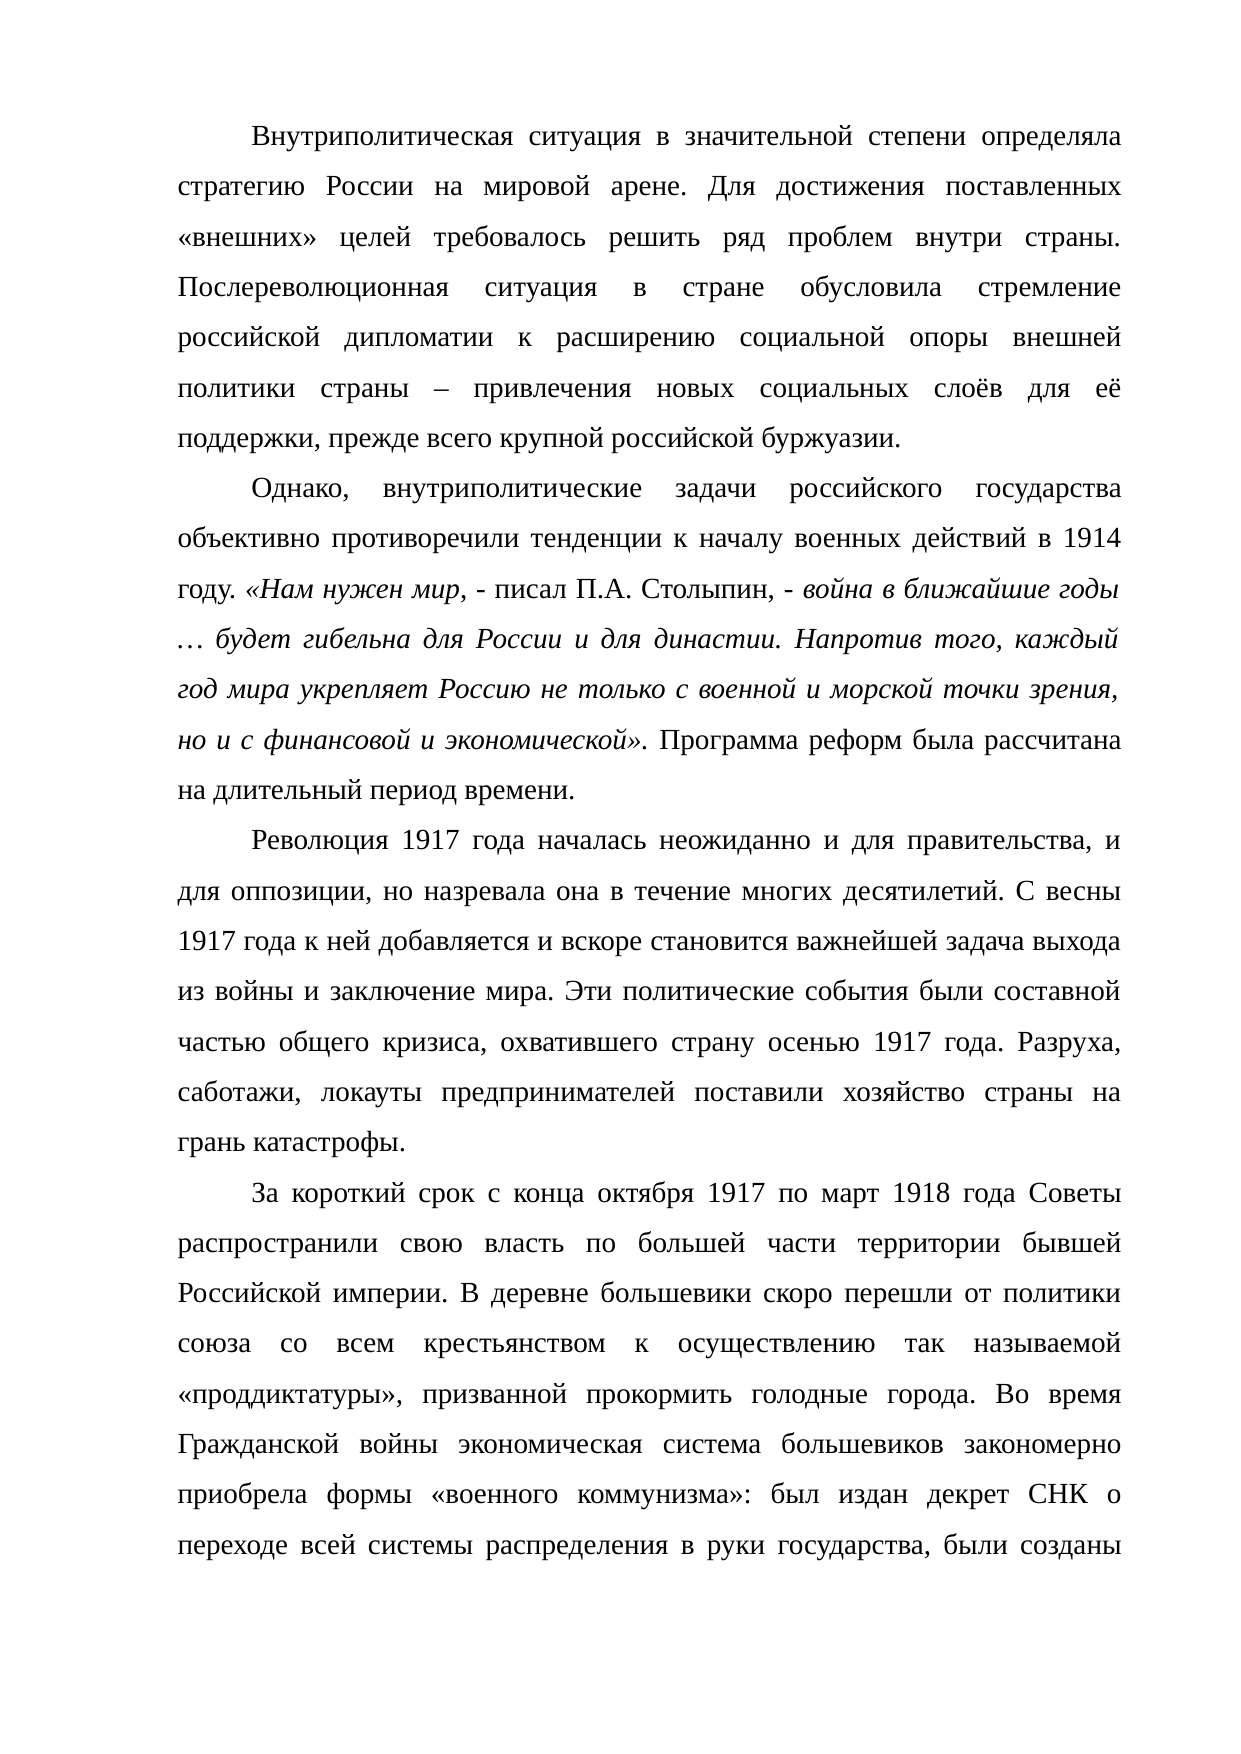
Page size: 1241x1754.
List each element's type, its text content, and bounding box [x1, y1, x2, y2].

text Революция 1917 года началась неожиданно и для правительства, и для оппозиции, но назревала она в течение многих десятилетий. С весны 1917 года к ней добавляется и вскоре становится важнейшей задача выхода из войны и заключение мира. Эти политические события были составной частью общего кризиса, охватившего страну осенью 1917 года. Разруха, саботажи, локауты предпринимателей поставили хозяйство страны на грань катастрофы. [177, 822, 1122, 1158]
text За короткий срок с конца октября 1917 по март 1918 года Советы распространили свою власть по большей части территории бывшей Российской империи. В деревне большевики скоро перешли от политики союза со всем крестьянством к осуществлению так называемой «проддиктатуры», призванной прокормить голодные города. Во время Гражданской войны экономическая система большевиков закономерно приобрела формы «военного коммунизма»: был издан декрет СНК о переходе всей системы распределения в руки государства, были созданы [177, 1175, 1122, 1560]
text Внутриполитическая ситуация в значительной степени определяла стратегию России на мировой арене. Для достижения поставленных «внешних» целей требовалось решить ряд проблем внутри страны. Послереволюционная ситуация в стране обусловила стремление российской дипломатии к расширению социальной опоры внешней политики страны – привлечения новых социальных слоёв для её поддержки, прежде всего крупной российской буржуазии. [177, 118, 1122, 453]
text Однако, внутриполитические задачи российского государства объективно противоречили тенденции к началу военных действий в 1914 году. «Нам нужен мир, - писал П.А. Столыпин, - война в ближайшие годы … будет гибельна для России и для династии. Напротив того, каждый год мира укрепляет Россию не только с военной и морской точки зрения, но и с финансовой и экономической». Программа реформ была рассчитана на длительный период времени. [177, 470, 1122, 806]
